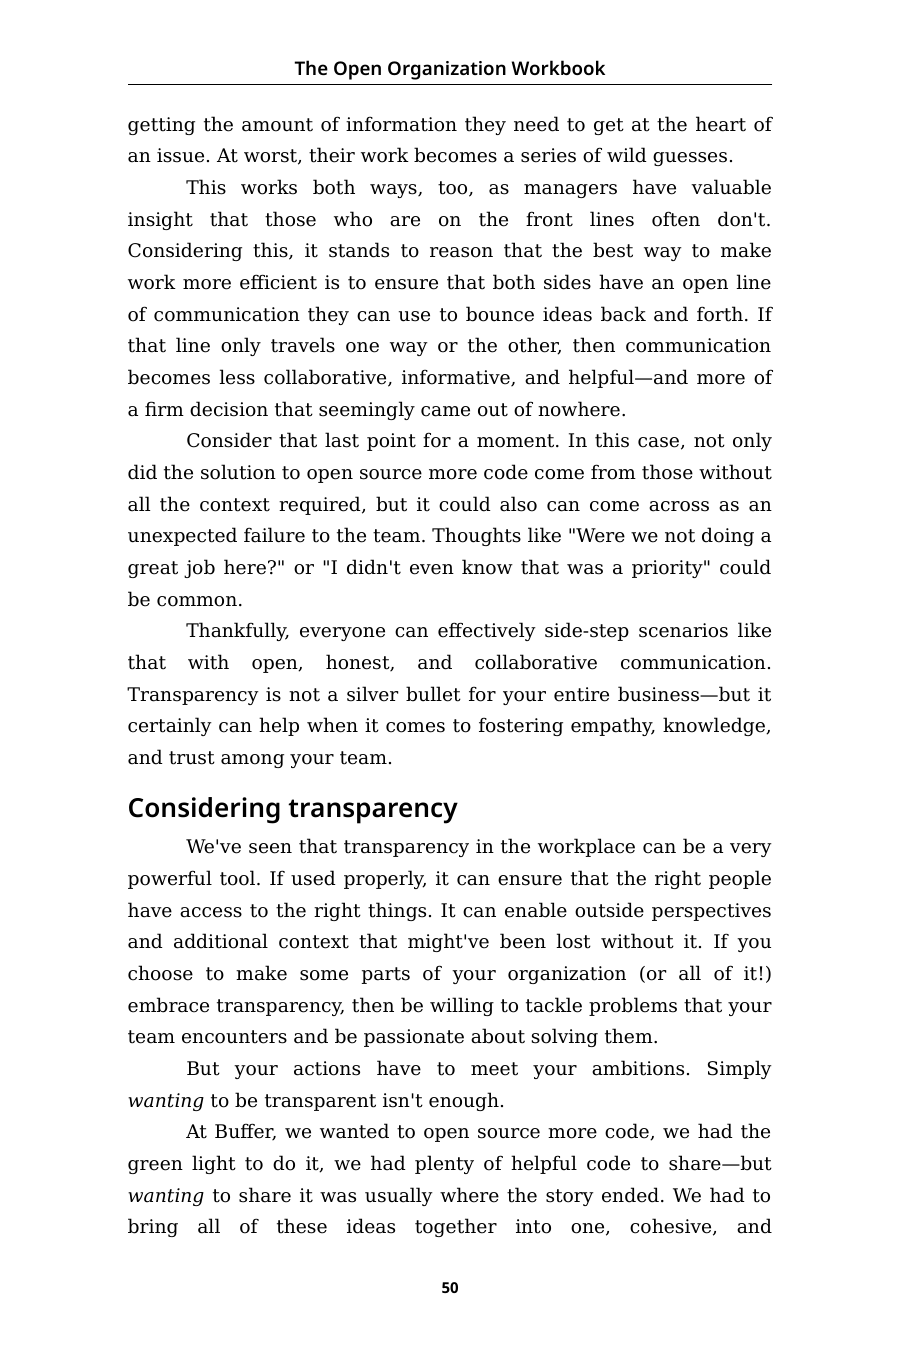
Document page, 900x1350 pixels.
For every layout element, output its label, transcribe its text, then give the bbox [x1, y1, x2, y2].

text At Buffer, we wanted to open source more code, we had the green light to do it, we had plenty of helpful code to share—but wanting to share it was usually where the story ended. We had to bring all of these ideas together into one, cohesive, and [127, 1121, 772, 1238]
subtitle Considering transparency [127, 793, 772, 824]
text This works both ways, too, as managers have valuable insight that those who are on the front lines often don't. Considering this, it stands to reason that the best way to make work more efficient is to ensure that both sides have an open line of communication they can use to bounce ideas back and forth. If that line only travels one way or the other, then communication becomes less collaborative, informative, and helpful—and more of a firm decision that seemingly came out of nowhere. [127, 177, 772, 421]
text But your actions have to meet your ambitions. Simply wanting to be transparent isn't enough. [127, 1058, 772, 1111]
text getting the amount of information they need to get at the heart of an issue. At worst, their work becomes a series of wild guesses. [127, 114, 772, 167]
text We've seen that transparency in the workplace can be a very powerful tool. If used properly, it can ensure that the right people have access to the right things. It can enable outside perspectives and additional context that might've been lost without it. If you choose to make some parts of your organization (or all of it!) embrace transparency, then be willing to tackle problems that your team encounters and be passionate about solving them. [127, 836, 772, 1048]
text Consider that last point for a moment. In this case, not only did the solution to open source more code come from those without all the context required, but it could also can come across as an unexpected failure to the team. Thoughts like "Were we not doing a great job here?" or "I didn't even know that was a priority" could be common. [127, 431, 772, 611]
text Thankfully, everyone can effectively side-step scenarios like that with open, honest, and collaborative communication. Transparency is not a silver bullet for your entire business—but it certainly can help when it comes to fostering empathy, knowledge, and trust among your team. [127, 621, 772, 769]
